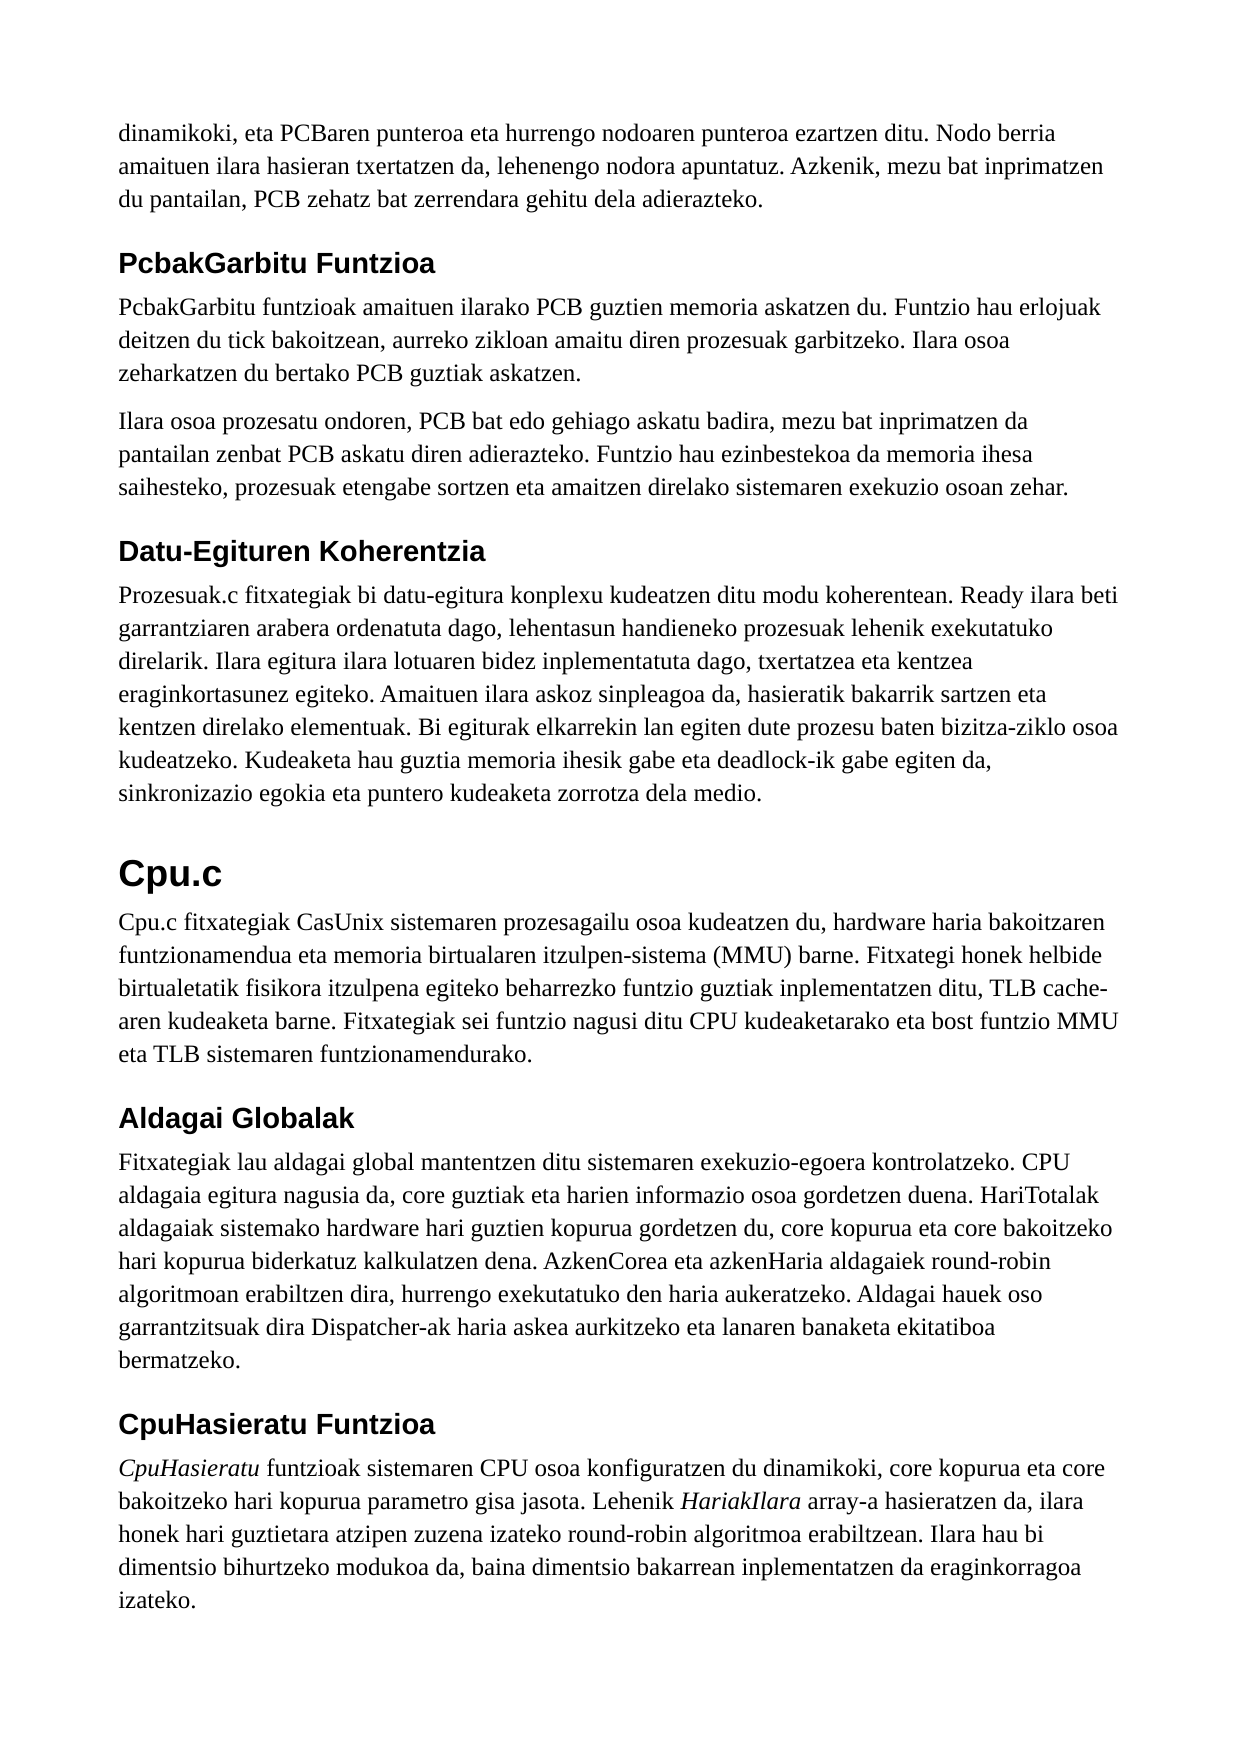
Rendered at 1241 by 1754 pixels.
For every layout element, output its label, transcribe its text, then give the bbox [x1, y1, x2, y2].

subtitle CpuHasieratu Funtzioa [118, 1407, 1122, 1441]
text Cpu.c fitxategiak CasUnix sistemaren prozesagailu osoa kudeatzen du, hardware haria bakoitzaren funtzionamendua eta memoria birtualaren itzulpen-sistema (MMU) barne. Fitxategi honek helbide birtualetatik fisikora itzulpena egiteko beharrezko funtzio guztiak inplementatzen ditu, TLB cache-aren kudeaketa barne. Fitxategiak sei funtzio nagusi ditu CPU kudeaketarako eta bost funtzio MMU eta TLB sistemaren funtzionamendurako. [118, 907, 1122, 1067]
text Prozesuak.c fitxategiak bi datu-egitura konplexu kudeatzen ditu modu koherentean. Ready ilara beti garrantziaren arabera ordenatuta dago, lehentasun handieneko prozesuak lehenik exekutatuko direlarik. Ilara egitura ilara lotuaren bidez inplementatuta dago, txertatzea eta kentzea eraginkortasunez egiteko. Amaituen ilara askoz sinpleagoa da, hasieratik bakarrik sartzen eta kentzen direlako elementuak. Bi egiturak elkarrekin lan egiten dute prozesu baten bizitza-ziklo osoa kudeatzeko. Kudeaketa hau guztia memoria ihesik gabe eta deadlock-ik gabe egiten da, sinkronizazio egokia eta puntero kudeaketa zorrotza dela medio. [118, 580, 1122, 807]
subtitle Datu-Egituren Koherentzia [118, 534, 1122, 568]
subtitle Cpu.c [118, 851, 1122, 894]
text PcbakGarbitu funtzioak amaituen ilarako PCB guztien memoria askatzen du. Funtzio hau erlojuak deitzen du tick bakoitzean, aurreko zikloan amaitu diren prozesuak garbitzeko. Ilara osoa zeharkatzen du bertako PCB guztiak askatzen. [118, 292, 1122, 387]
text Ilara osoa prozesatu ondoren, PCB bat edo gehiago askatu badira, mezu bat inprimatzen da pantailan zenbat PCB askatu diren adierazteko. Funtzio hau ezinbestekoa da memoria ihesa saihesteko, prozesuak etengabe sortzen eta amaitzen direlako sistemaren exekuzio osoan zehar. [118, 406, 1122, 501]
subtitle PcbakGarbitu Funtzioa [118, 246, 1122, 280]
text Fitxategiak lau aldagai global mantentzen ditu sistemaren exekuzio-egoera kontrolatzeko. CPU aldagaia egitura nagusia da, core guztiak eta harien informazio osoa gordetzen duena. HariTotalak aldagaiak sistemako hardware hari guztien kopurua gordetzen du, core kopurua eta core bakoitzeko hari kopurua biderkatuz kalkulatzen dena. AzkenCorea eta azkenHaria aldagaiek round-robin algoritmoan erabiltzen dira, hurrengo exekutatuko den haria aukeratzeko. Aldagai hauek oso garrantzitsuak dira Dispatcher-ak haria askea aurkitzeko eta lanaren banaketa ekitatiboa bermatzeko. [118, 1147, 1122, 1374]
text CpuHasieratu funtzioak sistemaren CPU osoa konfiguratzen du dinamikoki, core kopurua eta core bakoitzeko hari kopurua parametro gisa jasota. Lehenik HariakIlara array-a hasieratzen da, ilara honek hari guztietara atzipen zuzena izateko round-robin algoritmoa erabiltzean. Ilara hau bi dimentsio bihurtzeko modukoa da, baina dimentsio bakarrean inplementatzen da eraginkorragoa izateko. [118, 1453, 1122, 1614]
text dinamikoki, eta PCBaren punteroa eta hurrengo nodoaren punteroa ezartzen ditu. Nodo berria amaituen ilara hasieran txertatzen da, lehenengo nodora apuntatuz. Azkenik, mezu bat inprimatzen du pantailan, PCB zehatz bat zerrendara gehitu dela adierazteko. [118, 118, 1122, 213]
subtitle Aldagai Globalak [118, 1101, 1122, 1134]
